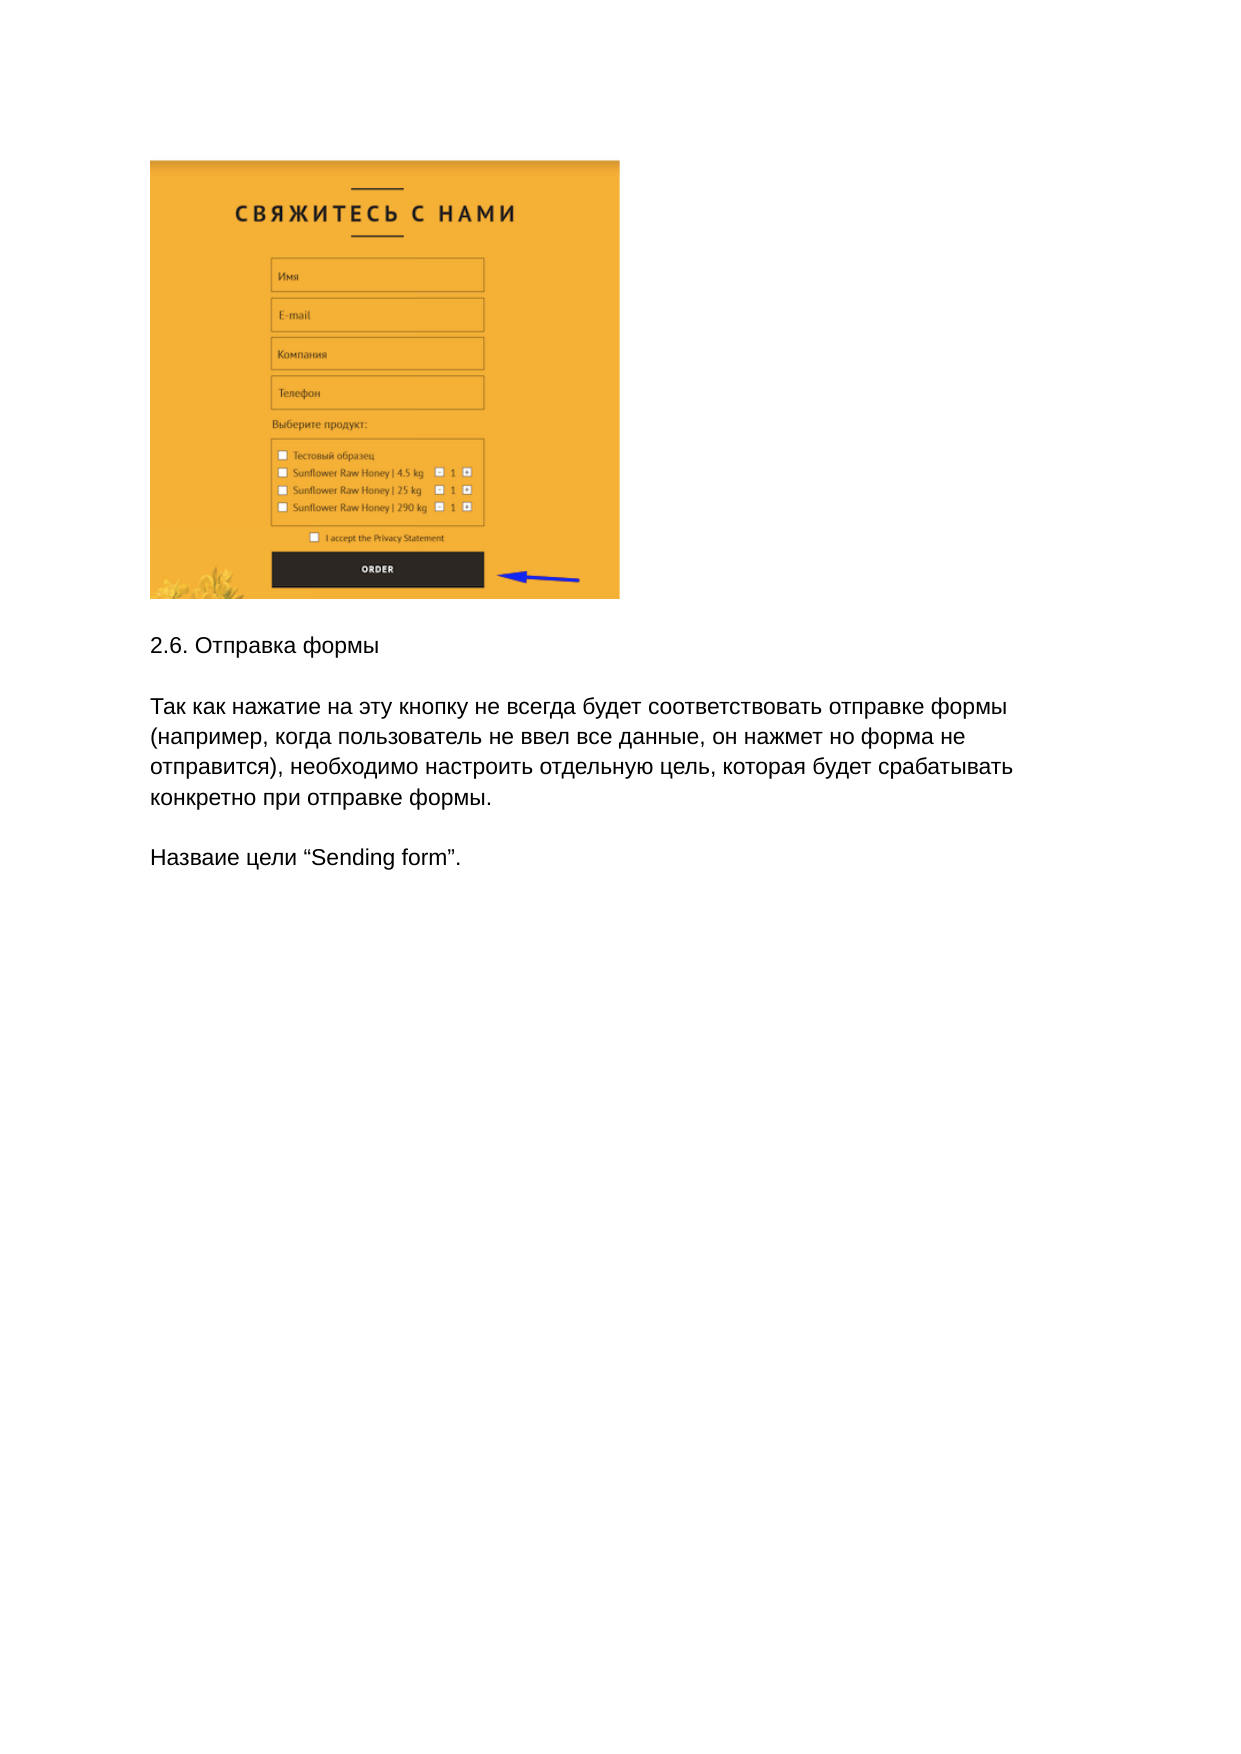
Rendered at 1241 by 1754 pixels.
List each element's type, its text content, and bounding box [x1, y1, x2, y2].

picture [150, 150, 620, 599]
text Так как нажатие на эту кнопку не всегда будет соответствовать отправке формы (например, когда пользователь не ввел все данные, он нажмет но форма не отправится), необходимо настроить отдельную цель, которая будет срабатывать конкретно при отправке формы. [150, 693, 1090, 810]
text Назваие цели “Sending form”. [150, 844, 1090, 870]
text 2.6. Отправка формы [150, 632, 1090, 659]
